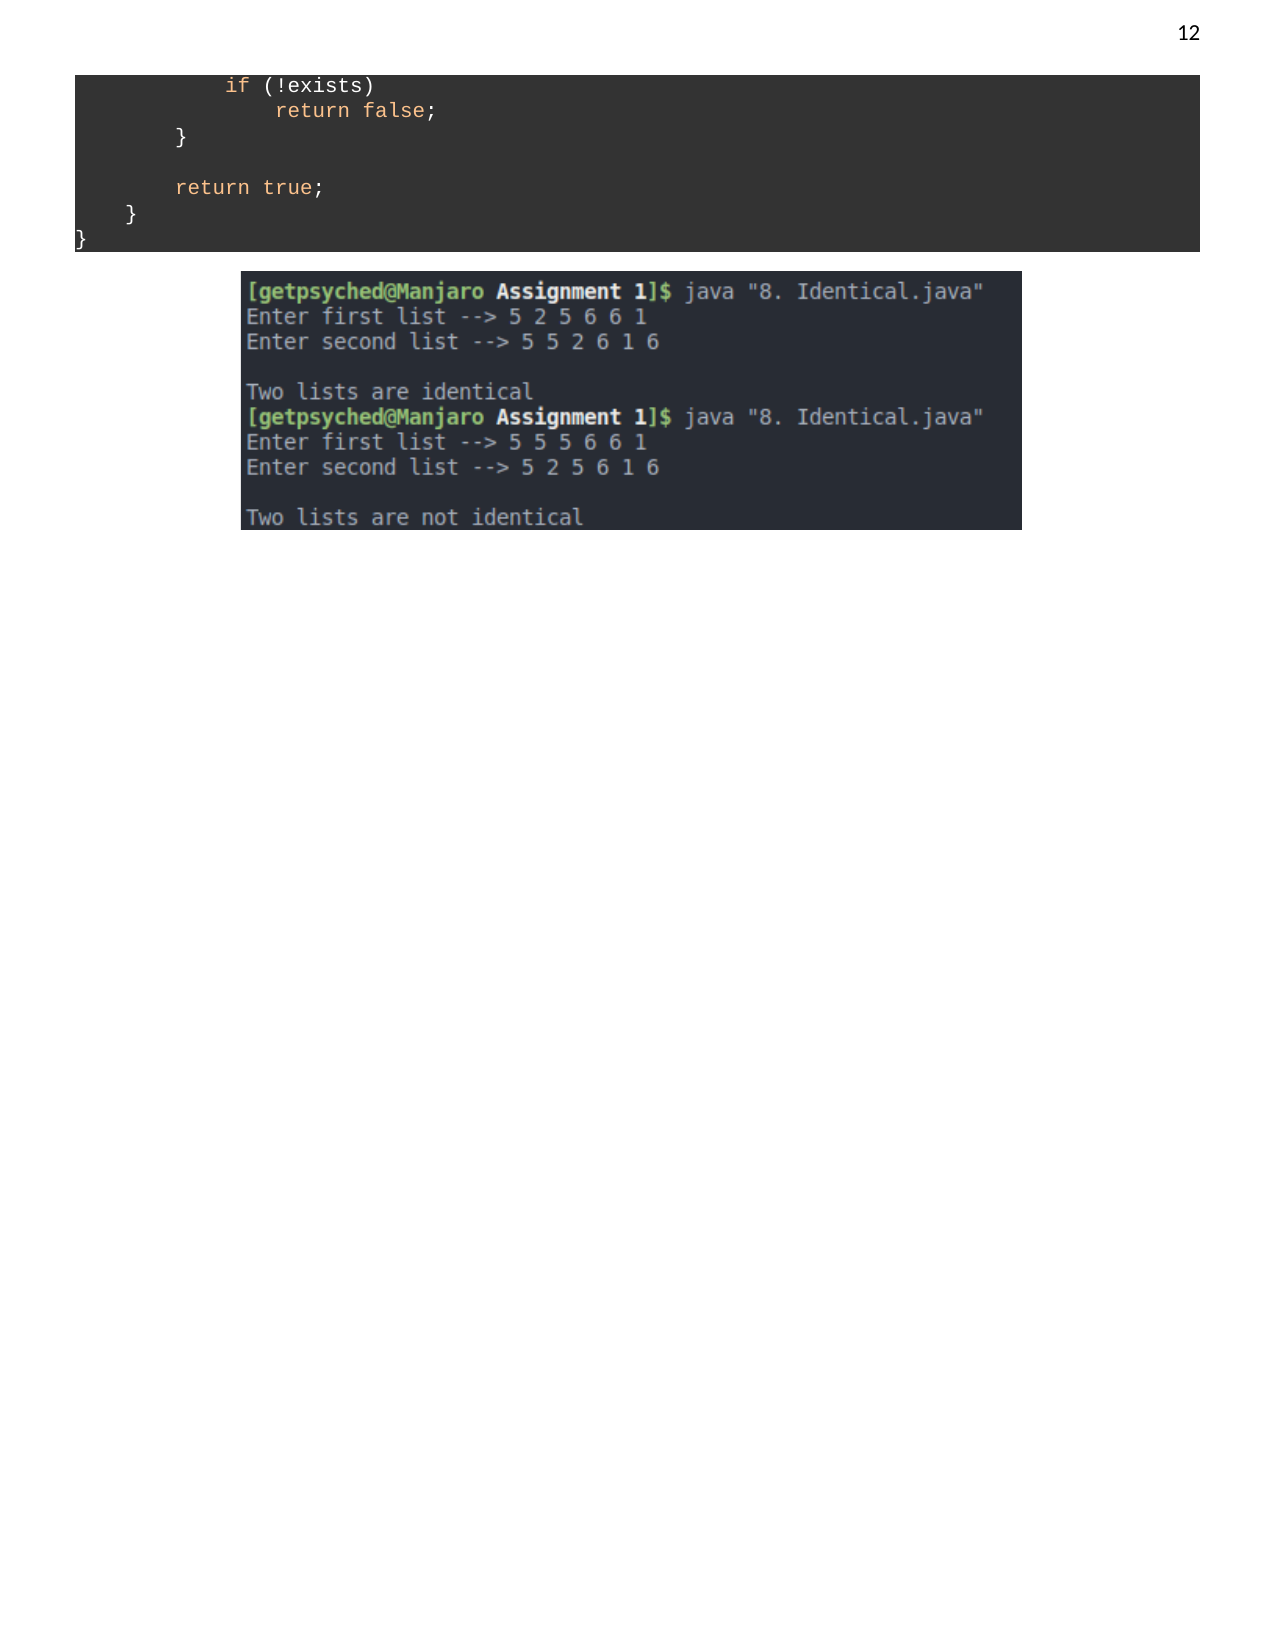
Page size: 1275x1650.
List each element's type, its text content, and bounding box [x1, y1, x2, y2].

text } [75, 126, 1200, 150]
text } [75, 203, 1200, 226]
text } [75, 228, 1200, 252]
text return false; [75, 101, 1200, 124]
text if (!exists) [75, 75, 1200, 99]
text return true; [75, 177, 1200, 201]
picture [240, 271, 1022, 530]
